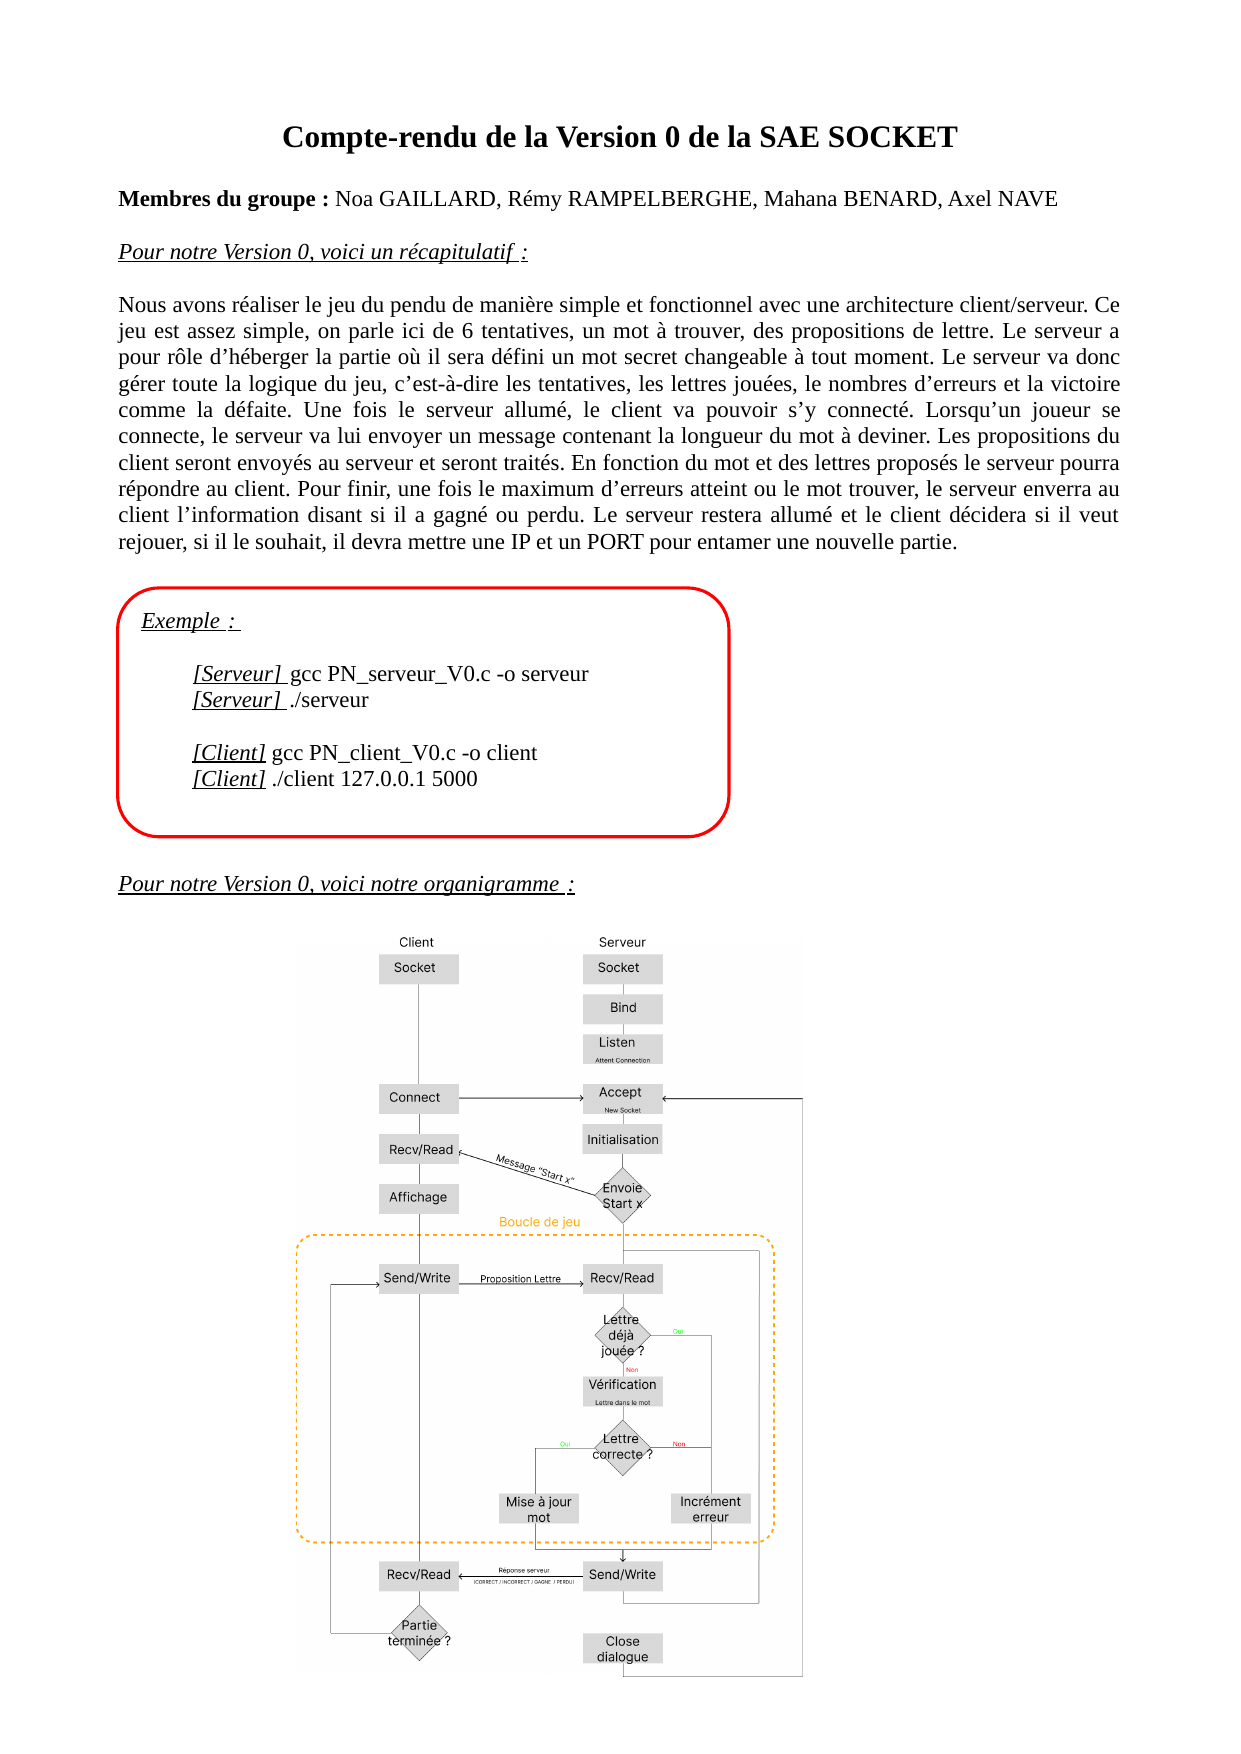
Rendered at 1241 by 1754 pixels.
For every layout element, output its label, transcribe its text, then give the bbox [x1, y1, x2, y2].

text Pour notre Version 0, voici un récapitulatif : [118, 238, 1122, 264]
text Pour notre Version 0, voici notre organigramme : [118, 870, 1122, 897]
text [Serveur] ./serveur [120, 686, 727, 712]
text [725, 607, 1122, 633]
text [Serveur] gcc PN_serveur_V0.c -o serveur [120, 659, 727, 686]
text [Client] ./client 127.0.0.1 5000 [120, 765, 727, 791]
picture [295, 937, 803, 1677]
text [731, 686, 1122, 712]
text Nous avons réaliser le jeu du pendu de manière simple et fonctionnel avec une architecture client/serveur. Ce jeu est assez simple, on parle ici de 6 tentatives, un mot à trouver, des propositions de lettre. Le serveur a pour rôle d’héberger la partie où il sera défini un mot secret changeable à tout moment. Le serveur va donc gérer toute la logique du jeu, c’est-à-dire les tentatives, les lettres jouées, le nombres d’erreurs et la victoire comme la défaite. Une fois le serveur allumé, le client va pouvoir s’y connecté. Lorsqu’un joueur se connecte, le serveur va lui envoyer un message contenant la longueur du mot à deviner. Les propositions du client seront envoyés au serveur et seront traités. En fonction du mot et des lettres proposés le serveur pourra répondre au client. Pour finir, une fois le maximum d’erreurs atteint ou le mot trouver, le serveur enverra au client l’information disant si il a gagné ou perdu. Le serveur restera allumé et le client décidera si il veut rejouer, si il le souhait, il devra mettre une IP et un PORT pour entamer une nouvelle partie. [118, 291, 1122, 554]
text Exemple : [120, 607, 727, 633]
text [731, 765, 1122, 791]
text [Client] gcc PN_client_V0.c -o client [120, 739, 727, 765]
text Membres du groupe : Noa GAILLARD, Rémy RAMPELBERGHE, Mahana BENARD, Axel NAVE [118, 185, 1122, 212]
text [731, 659, 1122, 686]
text [731, 739, 1122, 765]
text Compte-rendu de la Version 0 de la SAE SOCKET [118, 118, 1122, 154]
